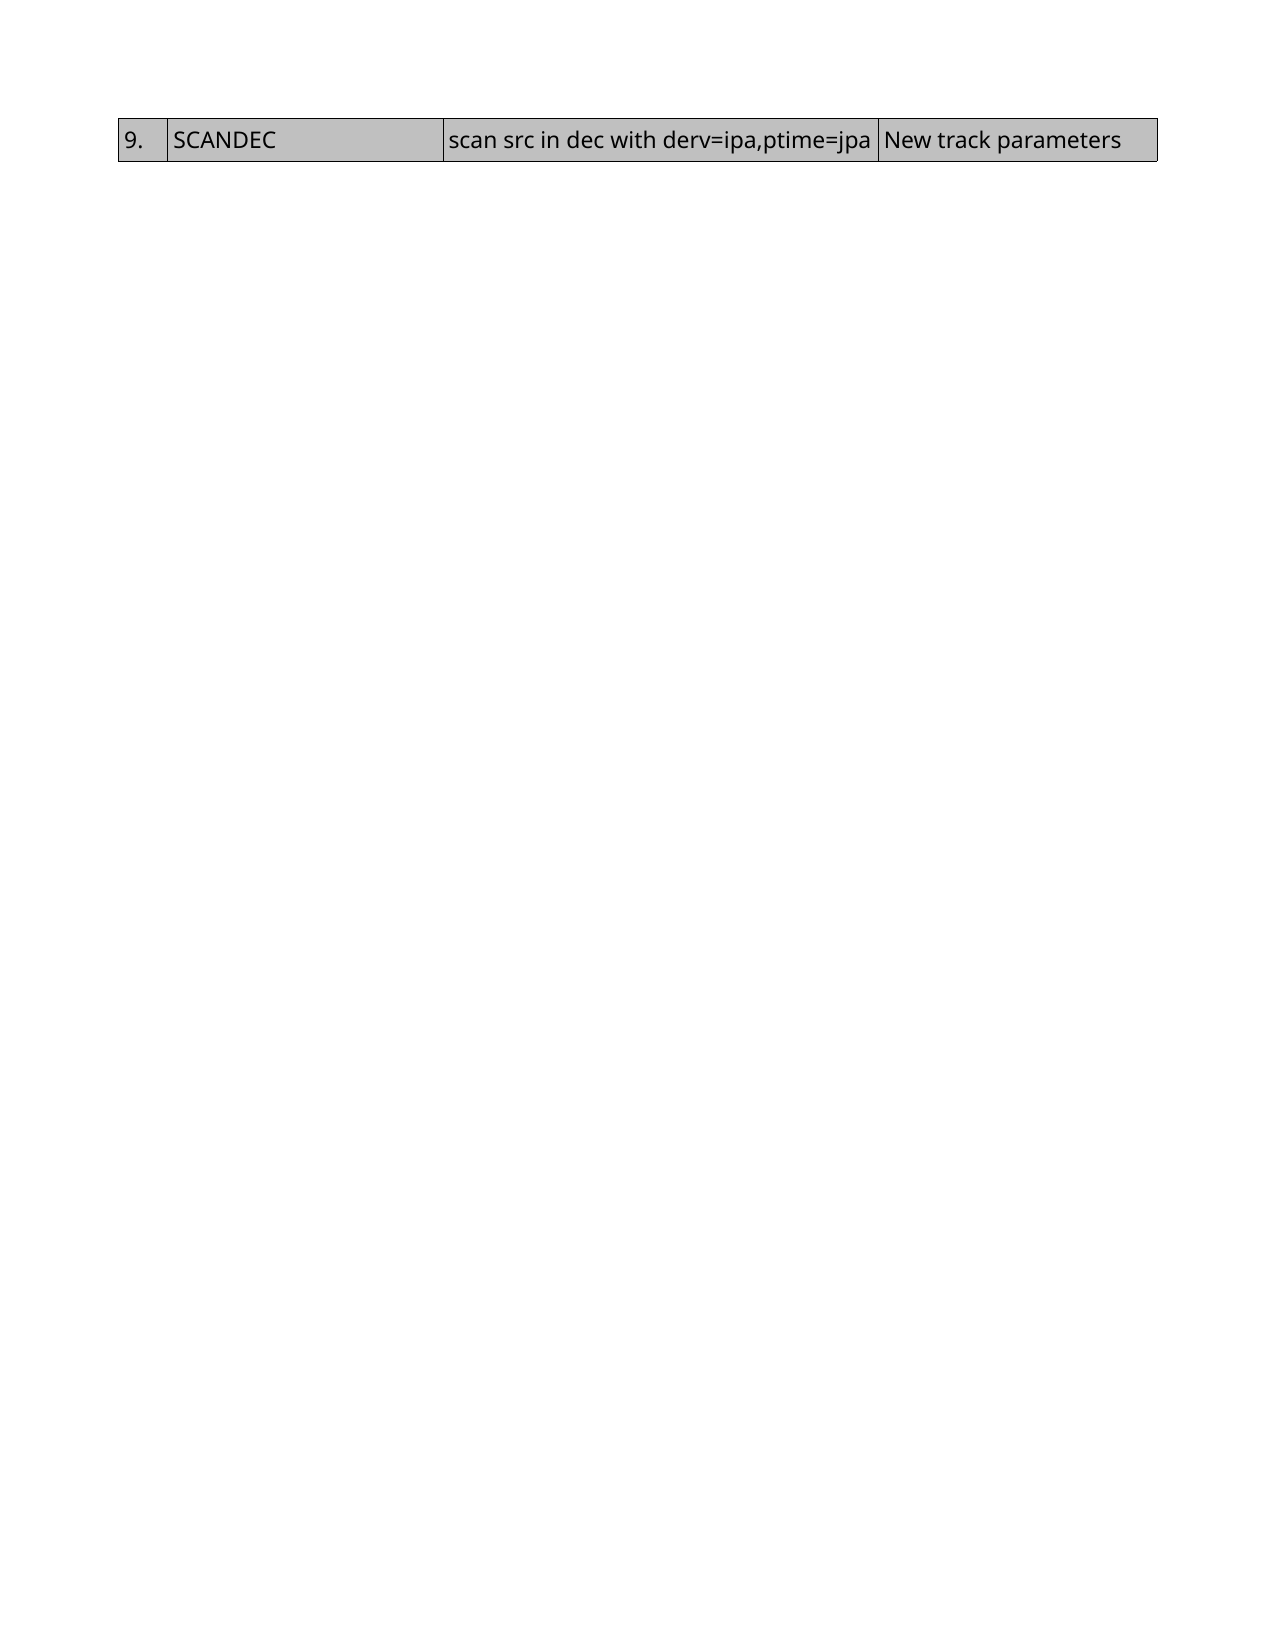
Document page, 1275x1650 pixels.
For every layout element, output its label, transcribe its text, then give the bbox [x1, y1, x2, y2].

table_cell 9. [119, 119, 167, 161]
table_cell New track parameters [879, 119, 1157, 161]
table_cell scan src in dec with derv=ipa,ptime=jpa [444, 119, 878, 161]
table_cell SCANDEC [168, 119, 443, 161]
